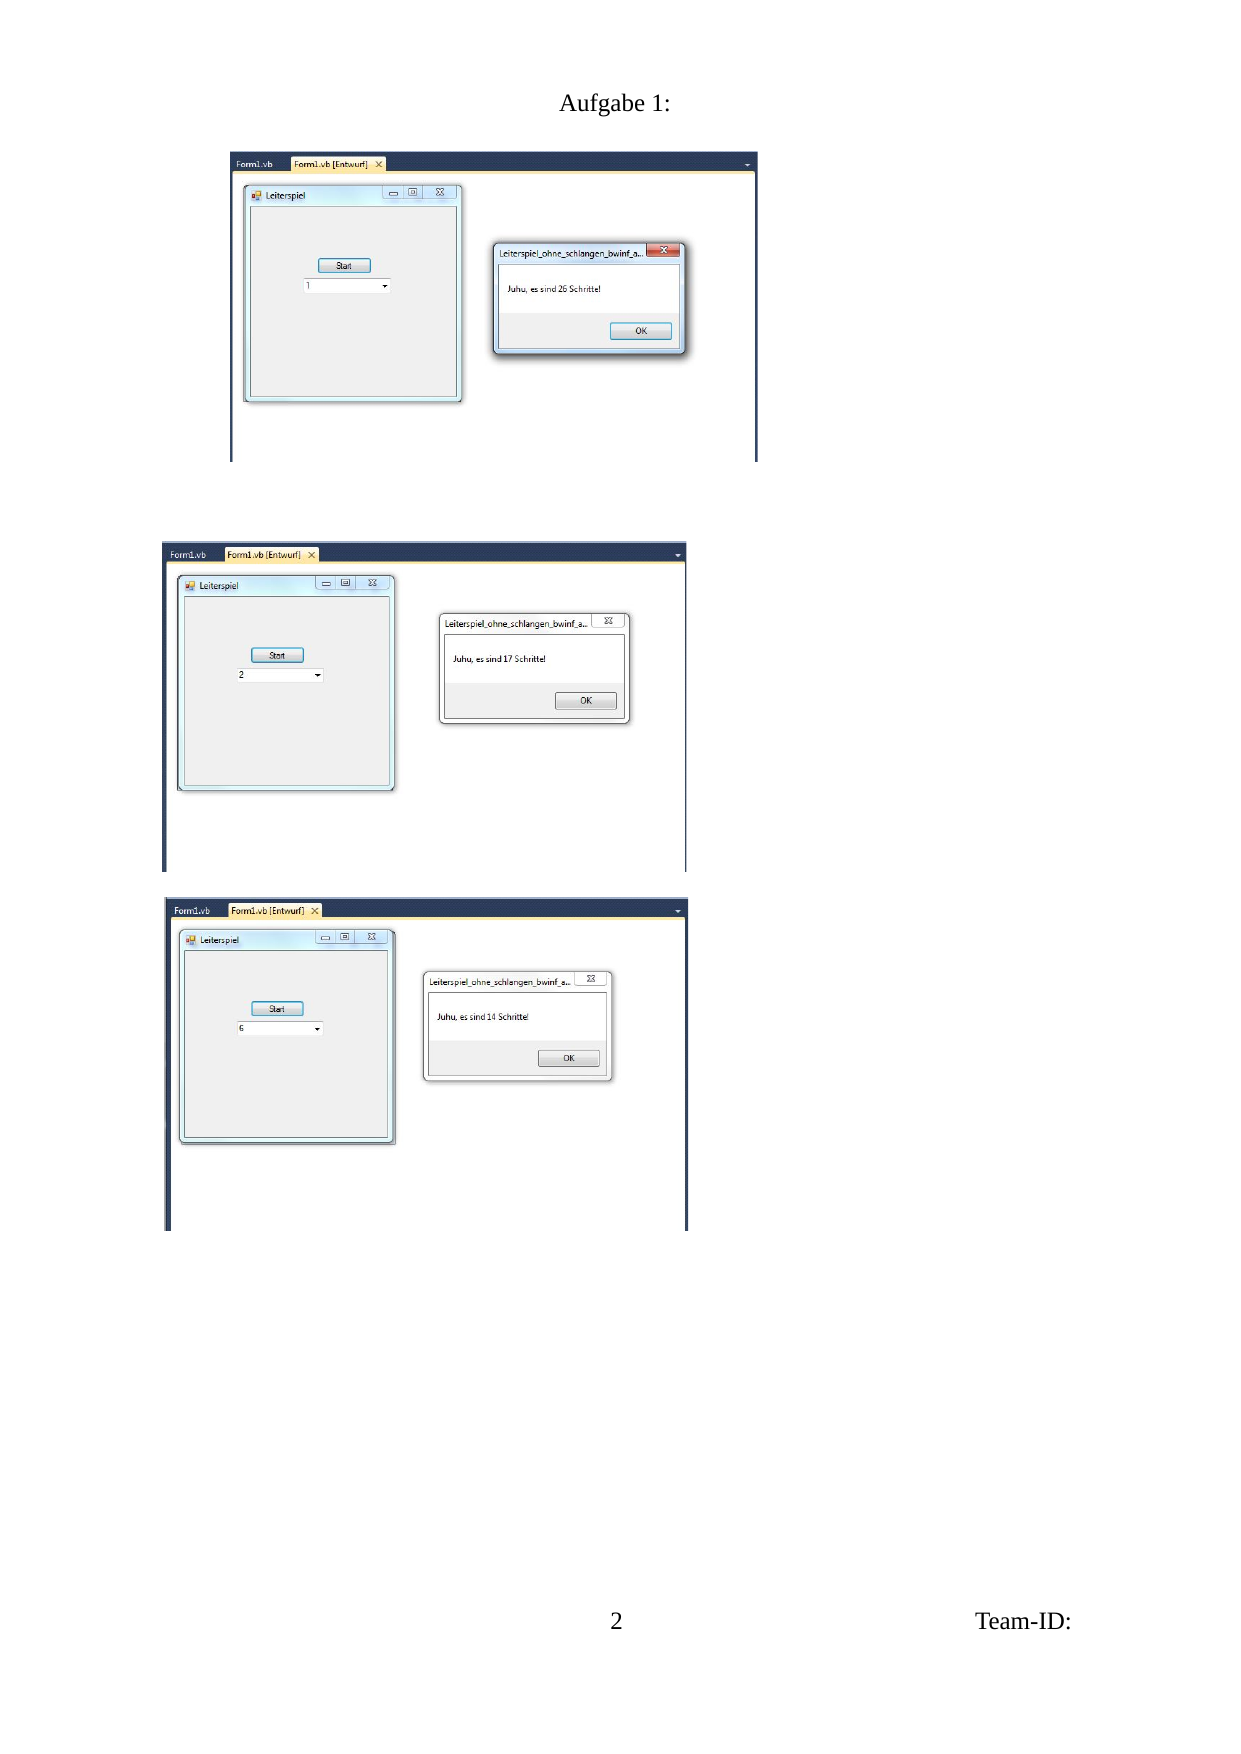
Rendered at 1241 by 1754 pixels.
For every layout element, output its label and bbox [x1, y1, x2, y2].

picture [230, 151, 758, 462]
picture [162, 541, 687, 872]
picture [164, 897, 689, 1231]
